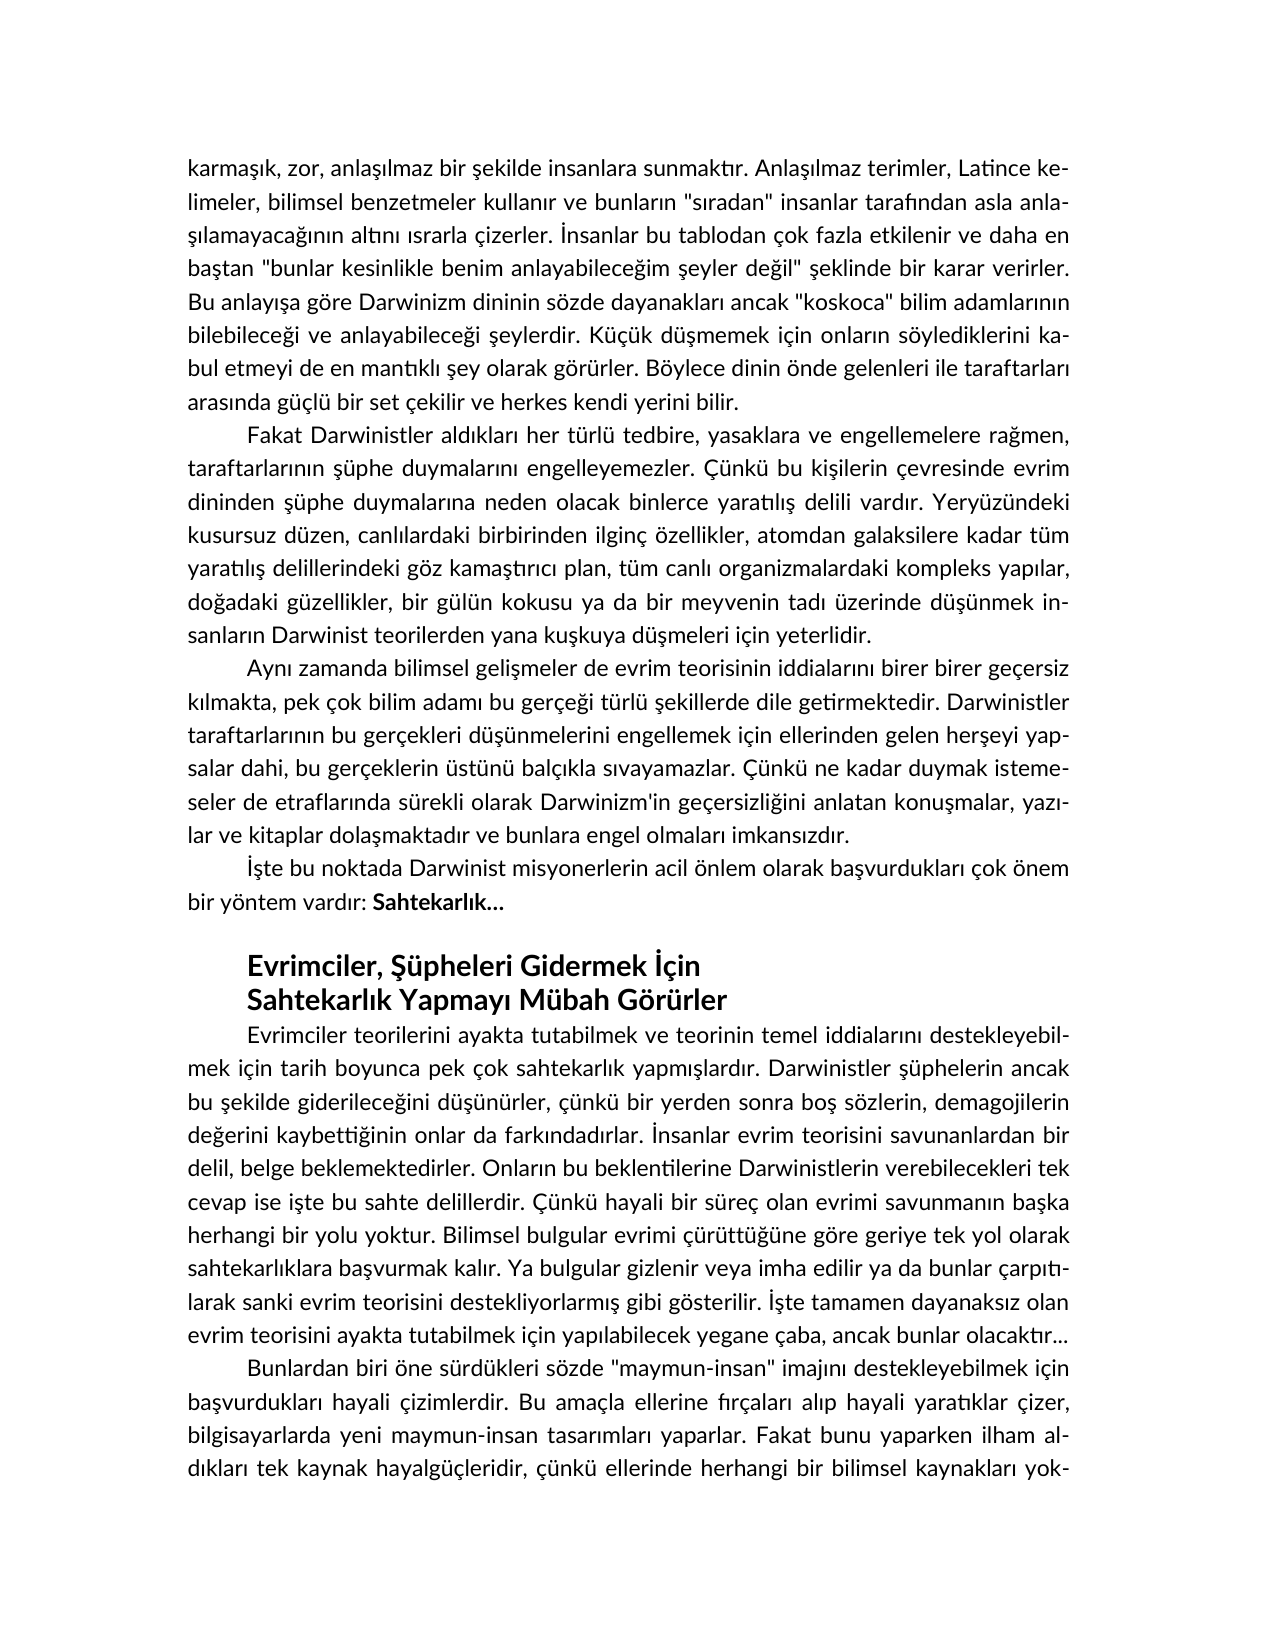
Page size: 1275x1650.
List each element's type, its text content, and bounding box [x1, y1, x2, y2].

text Ay­nı za­man­da bi­lim­sel ge­liş­me­ler de ev­rim te­ori­si­nin id­di­ala­rı­nı bi­rer bi­rer ge­çer­siz kıl­mak­ta, pek­ çok bi­lim ada­mı bu ger­çe­ği tür­lü şe­kil­ler­de di­le ge­tir­mek­te­dir. Dar­wi­nist­ler ta­raf­tar­la­rı­nın bu ger­çek­le­ri dü­şün­me­le­ri­ni en­gel­le­mek için el­le­rin­den ge­len her­şe­yi yap­sa­lar da­hi, bu ger­çek­le­rin üs­tü­nü bal­çık­la sı­va­ya­maz­lar. Çün­kü ne ka­dar duy­mak is­te­me­se­ler de et­raf­la­rın­da sü­rek­li ola­rak Dar­wi­nizm'in ge­çer­siz­li­ği­ni an­la­tan ko­nuş­ma­lar, ya­zı­lar ve ki­tap­lar do­laş­mak­ta­dır ve bun­la­ra en­gel ol­ma­la­rı im­kan­sız­dır. [187, 650, 1070, 850]
text Bun­lar­dan bi­ri öne sür­dük­le­ri söz­de "may­mun-in­san" ima­jı­nı des­tek­le­ye­bil­mek için baş­vur­duk­la­rı ha­ya­li çi­zim­ler­dir. Bu amaç­la el­le­ri­ne fır­ça­la­rı alıp ha­ya­li ya­ra­tık­lar çi­zer, bil­gi­sa­yar­lar­da ye­ni may­mun-in­san ta­sa­rım­la­rı ya­par­lar. Fa­kat bu­nu ya­par­ken il­ham al­dık­la­rı tek kay­nak ha­yal­güç­le­ri­dir, çün­kü el­le­rin­de her­han­gi bir bi­lim­sel kay­nak­la­rı yok­ [187, 1350, 1070, 1483]
text İş­te bu nok­ta­da Dar­wi­nist mis­yo­ner­le­rin acil ön­lem ola­rak baş­vur­duk­la­rı çok önem bir yön­tem var­dır: Sah­te­kar­lık… [187, 850, 1070, 917]
text Sah­te­kar­lık Yap­mayı Mübah Görürler [187, 983, 1070, 1017]
text Evrimciler, Şüp­he­le­ri Gi­de­rmek İçin [187, 950, 1070, 983]
text Ev­rim­ci­ler te­ori­le­ri­ni ayak­ta tu­ta­bil­mek ve te­ori­nin te­mel id­di­ala­rı­nı des­tek­le­ye­bil­mek için ta­rih bo­yun­ca pek çok sah­te­kar­lık yap­mış­lar­dır. Dar­wi­nist­ler şüp­he­le­rin an­cak bu şe­kil­de gi­de­ri­le­ce­ği­ni dü­şü­nür­ler, çün­kü bir yer­den son­ra boş söz­le­rin, de­ma­go­ji­le­rin de­ğe­ri­ni kay­bet­ti­ği­nin on­lar da far­kın­da­dır­lar. İn­san­lar ev­rim te­ori­si­ni sa­vu­nan­lar­dan bir de­lil, bel­ge bek­le­mek­te­dir­ler. On­la­rın bu bek­len­ti­le­ri­ne Dar­wi­nist­lerin ve­re­bi­le­cek­le­ri tek ce­vap ise iş­te bu sah­te de­lil­ler­dir. Çün­kü ha­ya­li bir sü­reç olan ev­ri­mi sa­vun­ma­nın baş­ka her­han­gi bir yo­lu yok­tur. Bi­lim­sel bul­gu­lar ev­ri­mi çü­rüt­tü­ğü­ne gö­re ge­ri­ye tek yol ola­rak sah­te­kar­lık­la­ra baş­vur­mak ka­lır. Ya bul­gu­lar giz­le­nir ve­ya im­ha edi­lir ya da bun­lar çar­pı­tı­la­rak san­ki ev­rim te­ori­si­ni des­tek­li­yor­lar­mış gi­bi gös­te­ri­lir. İş­te ta­ma­men da­ya­nak­sız olan ev­rim te­ori­si­ni ayak­ta tu­ta­bil­mek için ya­pı­la­bi­le­cek ye­ga­ne ça­ba, an­cak bun­lar ola­cak­tır... [187, 1017, 1070, 1350]
text Fa­kat Dar­wi­nist­ler al­dık­la­rı her tür­lü ted­bi­re, ya­sak­la­ra ve en­gel­le­me­le­re rağ­men, ta­raf­tar­la­rı­nın şüp­he duy­ma­la­rı­nı en­gel­le­ye­mez­ler. Çün­kü bu ki­şi­le­rin çev­re­sin­de ev­rim di­nin­den şüp­he duy­ma­la­rı­na ne­den ola­cak bin­ler­ce ya­ra­tı­lış de­li­li var­dır. Yer­yü­zün­de­ki ku­sur­suz dü­zen, can­lı­lar­da­ki bir­bi­rin­den il­ginç özel­lik­ler, atom­dan ga­lak­si­le­re ka­dar tüm ya­ra­tı­lış de­lil­le­rin­de­ki göz ka­maş­tı­rı­cı plan, tüm can­lı or­ga­niz­ma­lar­da­ki komp­leks ya­pı­lar, do­ğa­da­ki gü­zel­lik­ler, bir gü­lün ko­ku­su ya da bir mey­ve­nin ta­dı üze­rin­de dü­şün­mek in­san­la­rın Dar­wi­nist te­ori­ler­den ya­na kuş­ku­ya düş­me­le­ri için ye­ter­li­dir. [187, 417, 1070, 650]
text kar­ma­şık, zor, an­la­şıl­maz bir şe­kil­de in­san­la­ra sun­mak­tır. An­la­şıl­maz te­rim­ler, La­tin­ce ke­li­me­ler, bi­lim­sel ben­zet­me­ler kul­la­nır ve bun­la­rın "sı­ra­dan" in­san­lar ta­ra­fın­dan as­la an­la­şı­la­ma­ya­ca­ğı­nın al­tı­nı ıs­rar­la çi­zer­ler. İn­san­lar bu tab­lo­dan çok faz­la et­ki­le­nir ve da­ha en baş­tan "bun­lar ke­sin­lik­le be­nim an­la­ya­bi­le­ce­ğim şey­ler de­ğil" şek­lin­de bir ka­rar ve­rir­ler. Bu an­la­yı­şa gö­re Dar­wi­nizm di­ni­nin söz­de da­ya­nak­la­rı an­cak "kos­ko­ca" bi­lim adam­la­rı­nın bi­le­bi­le­ce­ği ve an­la­ya­bi­le­ce­ği şey­ler­dir. Kü­çük düş­me­mek için on­la­rın söy­le­dik­le­ri­ni ka­bul et­me­yi de en man­tık­lı şey ola­rak gö­rür­ler. Böy­le­ce di­nin ön­de ge­len­le­ri ile ta­raf­tar­la­rı ara­sın­da güç­lü bir set çe­ki­lir ve her­kes ken­di ye­ri­ni bi­lir. [187, 150, 1070, 417]
